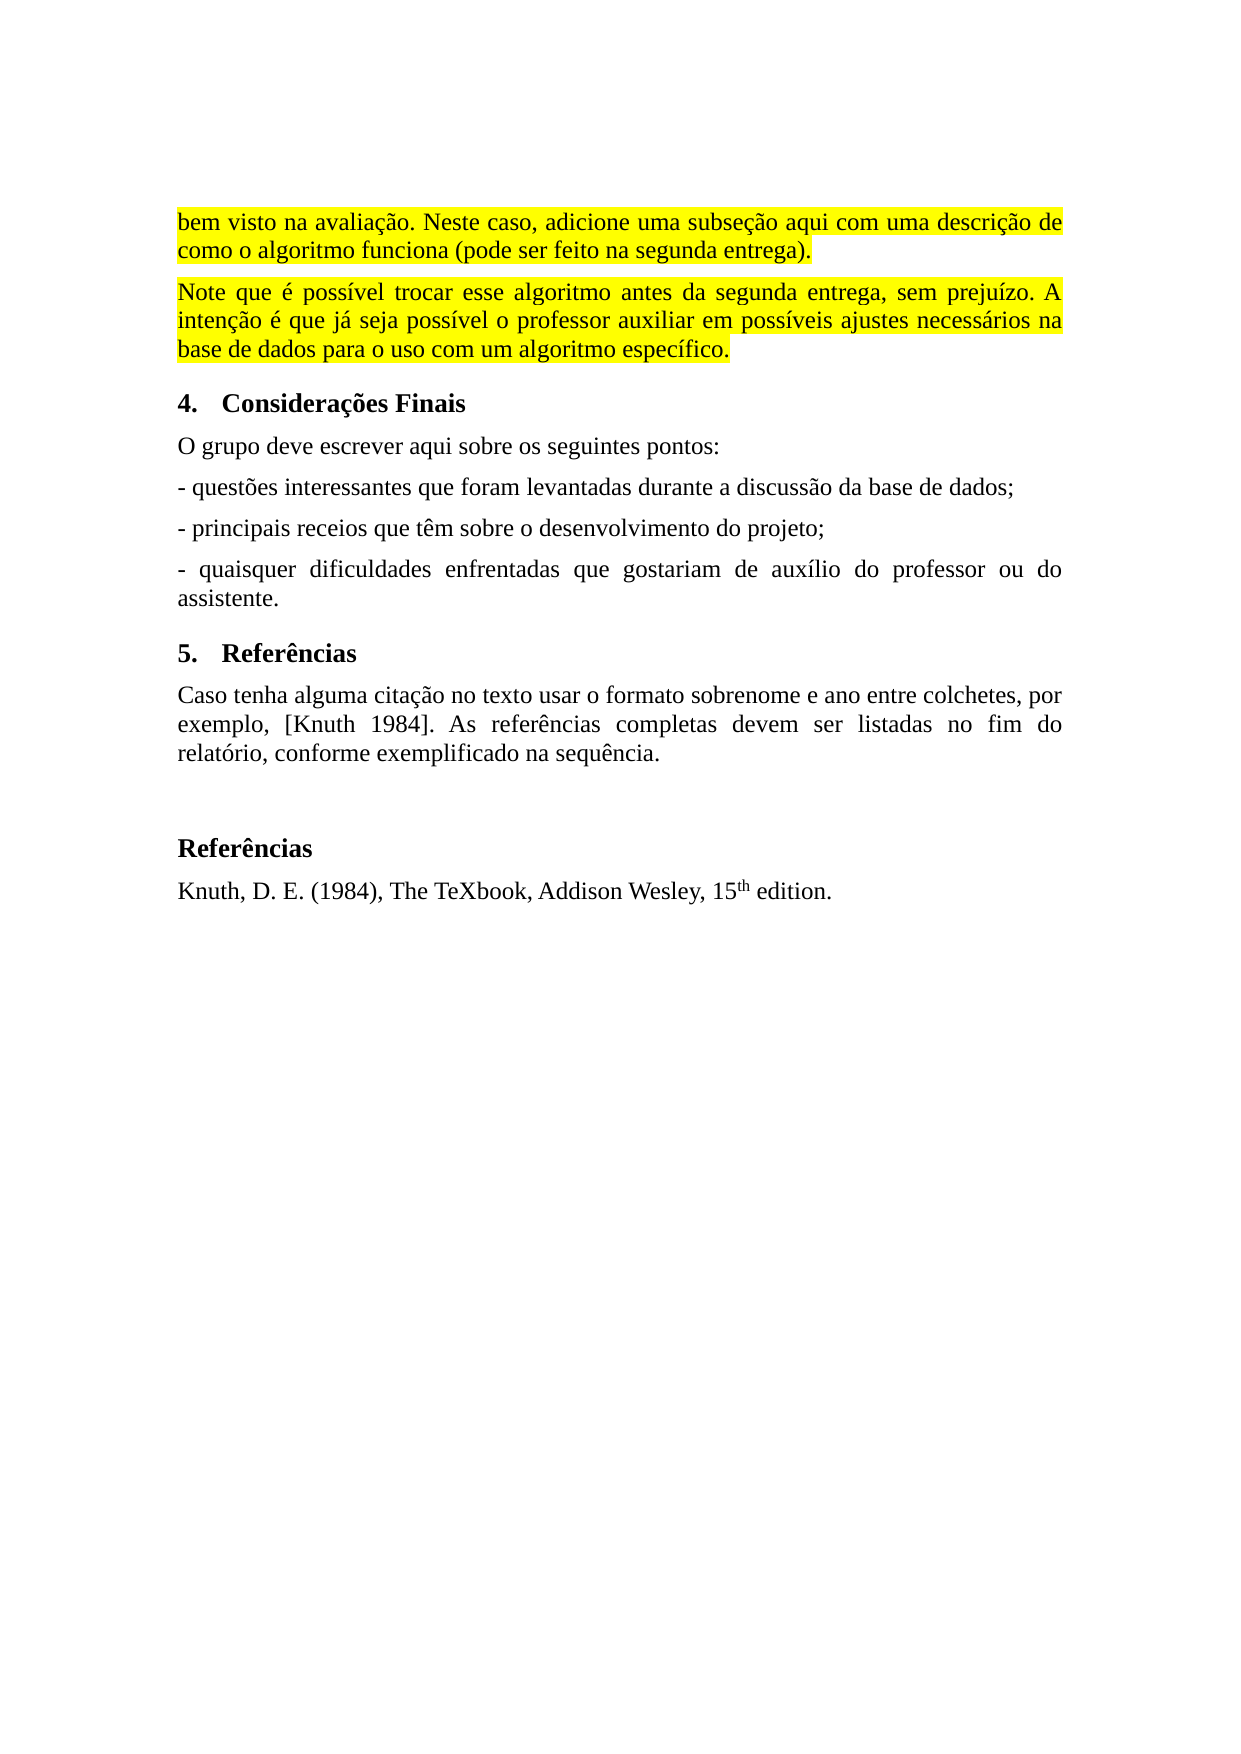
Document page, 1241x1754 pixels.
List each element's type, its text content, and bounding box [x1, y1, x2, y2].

text O grupo deve escrever aqui sobre os seguintes pontos: [177, 431, 1063, 460]
text Caso tenha alguma citação no texto usar o formato sobrenome e ano entre colchetes, por exemplo, [Knuth 1984]. As referências completas devem ser listadas no fim do relatório, conforme exemplificado na sequência. [177, 680, 1063, 767]
text bem visto na avaliação. Neste caso, adicione uma subseção aqui com uma descrição de como o algoritmo funciona (pode ser feito na segunda entrega). [177, 207, 1063, 264]
text Note que é possível trocar esse algoritmo antes da segunda entrega, sem prejuízo. A intenção é que já seja possível o professor auxiliar em possíveis ajustes necessários na base de dados para o uso com um algoritmo específico. [177, 277, 1063, 363]
title Referências [177, 637, 1063, 668]
text - quaisquer dificuldades enfrentadas que gostariam de auxílio do professor ou do assistente. [177, 554, 1063, 612]
text - principais receios que têm sobre o desenvolvimento do projeto; [177, 513, 1063, 542]
text - questões interessantes que foram levantadas durante a discussão da base de dados; [177, 472, 1063, 501]
title Considerações Finais [177, 388, 1063, 419]
text Knuth, D. E. (1984), The TeXbook, Addison Wesley, 15th edition. [177, 876, 1063, 905]
text Referências [177, 833, 1063, 864]
